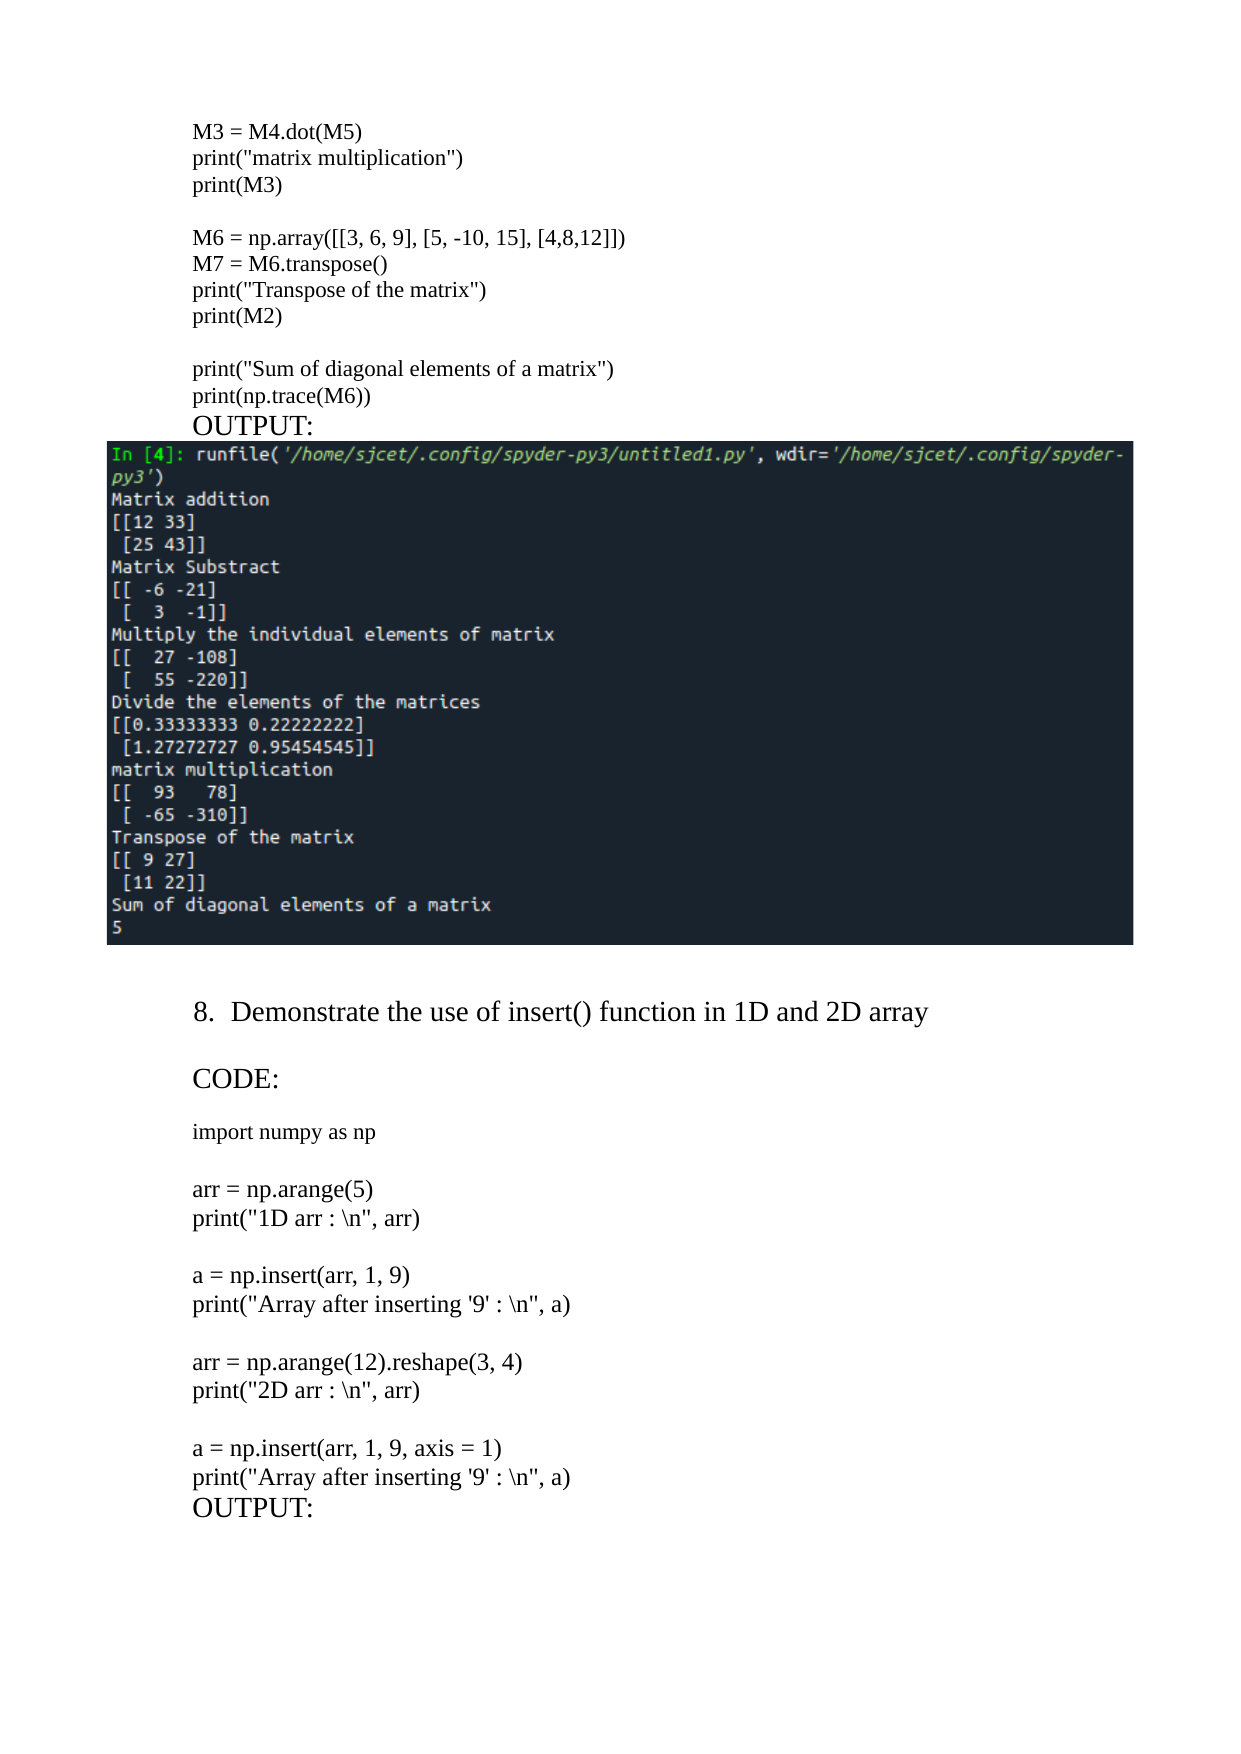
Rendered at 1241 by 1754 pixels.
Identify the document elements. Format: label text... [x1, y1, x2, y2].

text print("Sum of diagonal elements of a matrix") [118, 355, 1122, 382]
text print("1D arr : \n", arr) [118, 1203, 1122, 1232]
text print("2D arr : \n", arr) [118, 1375, 1122, 1404]
text M6 = np.array([[3, 6, 9], [5, -10, 15], [4,8,12]]) [118, 223, 1122, 250]
picture [106, 441, 1134, 945]
text M7 = M6.transpose() [118, 250, 1122, 276]
text print("Array after inserting '9' : \n", a) [118, 1289, 1122, 1318]
text arr = np.arange(12).reshape(3, 4) [118, 1347, 1122, 1375]
text print(M3) [118, 171, 1122, 197]
text print("matrix multiplication") [118, 144, 1122, 171]
text M3 = M4.dot(M5) [118, 118, 1122, 144]
text a = np.insert(arr, 1, 9) [118, 1260, 1122, 1289]
text import numpy as np [118, 1112, 1122, 1145]
list CODE: [118, 1062, 1122, 1095]
text print(np.trace(M6)) [118, 382, 1122, 408]
text print("Array after inserting '9' : \n", a) [118, 1462, 1122, 1490]
text a = np.insert(arr, 1, 9, axis = 1) [118, 1433, 1122, 1462]
text print(M2) [118, 303, 1122, 329]
text arr = np.arange(5) [118, 1174, 1122, 1203]
text print("Transpose of the matrix") [118, 276, 1122, 303]
list Demonstrate the use of insert() function in 1D and 2D array [193, 994, 1122, 1028]
list OUTPUT: [118, 1490, 1122, 1524]
text OUTPUT: [118, 408, 1122, 441]
